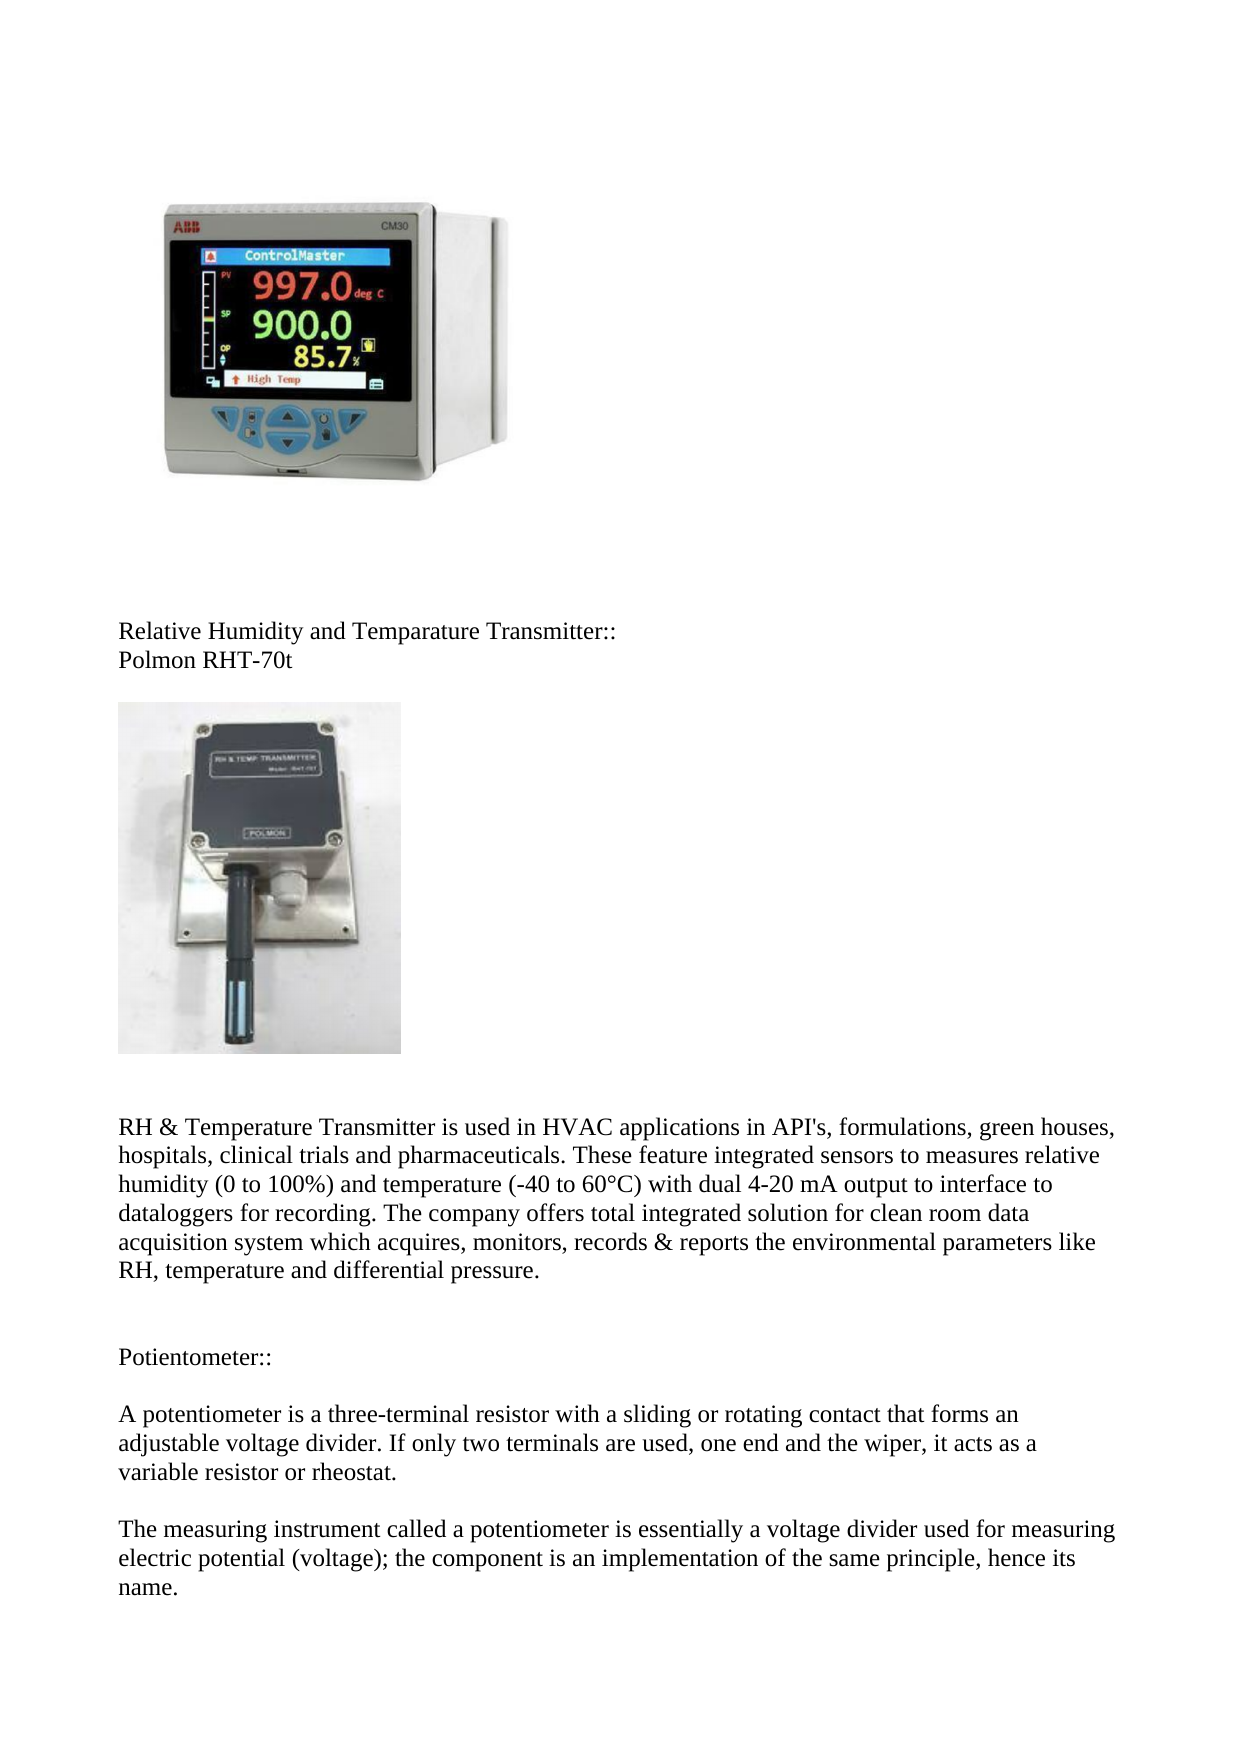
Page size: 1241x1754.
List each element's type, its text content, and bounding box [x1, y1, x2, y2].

text Potientometer:: [118, 1342, 1122, 1370]
text Polmon RHT-70t [118, 645, 1122, 674]
text Relative Humidity and Temparature Transmitter:: [118, 616, 1122, 645]
text A potentiometer is a three-terminal resistor with a sliding or rotating contact that forms an adjustable voltage divider. If only two terminals are used, one end and the wiper, it acts as a variable resistor or rheostat. [118, 1399, 1122, 1485]
text RH & Temperature Transmitter is used in HVAC applications in API's, formulations, green houses, hospitals, clinical trials and pharmaceuticals. These feature integrated sensors to measures relative humidity (0 to 100%) and temperature (-40 to 60°C) with dual 4-20 mA output to interface to dataloggers for recording. The company offers total integrated solution for clean room data acquisition system which acquires, monitors, records & reports the environmental parameters like RH, temperature and differential pressure. [118, 1112, 1122, 1284]
text The measuring instrument called a potentiometer is essentially a voltage divider used for measuring electric potential (voltage); the component is an implementation of the same principle, hence its name. [118, 1514, 1122, 1600]
